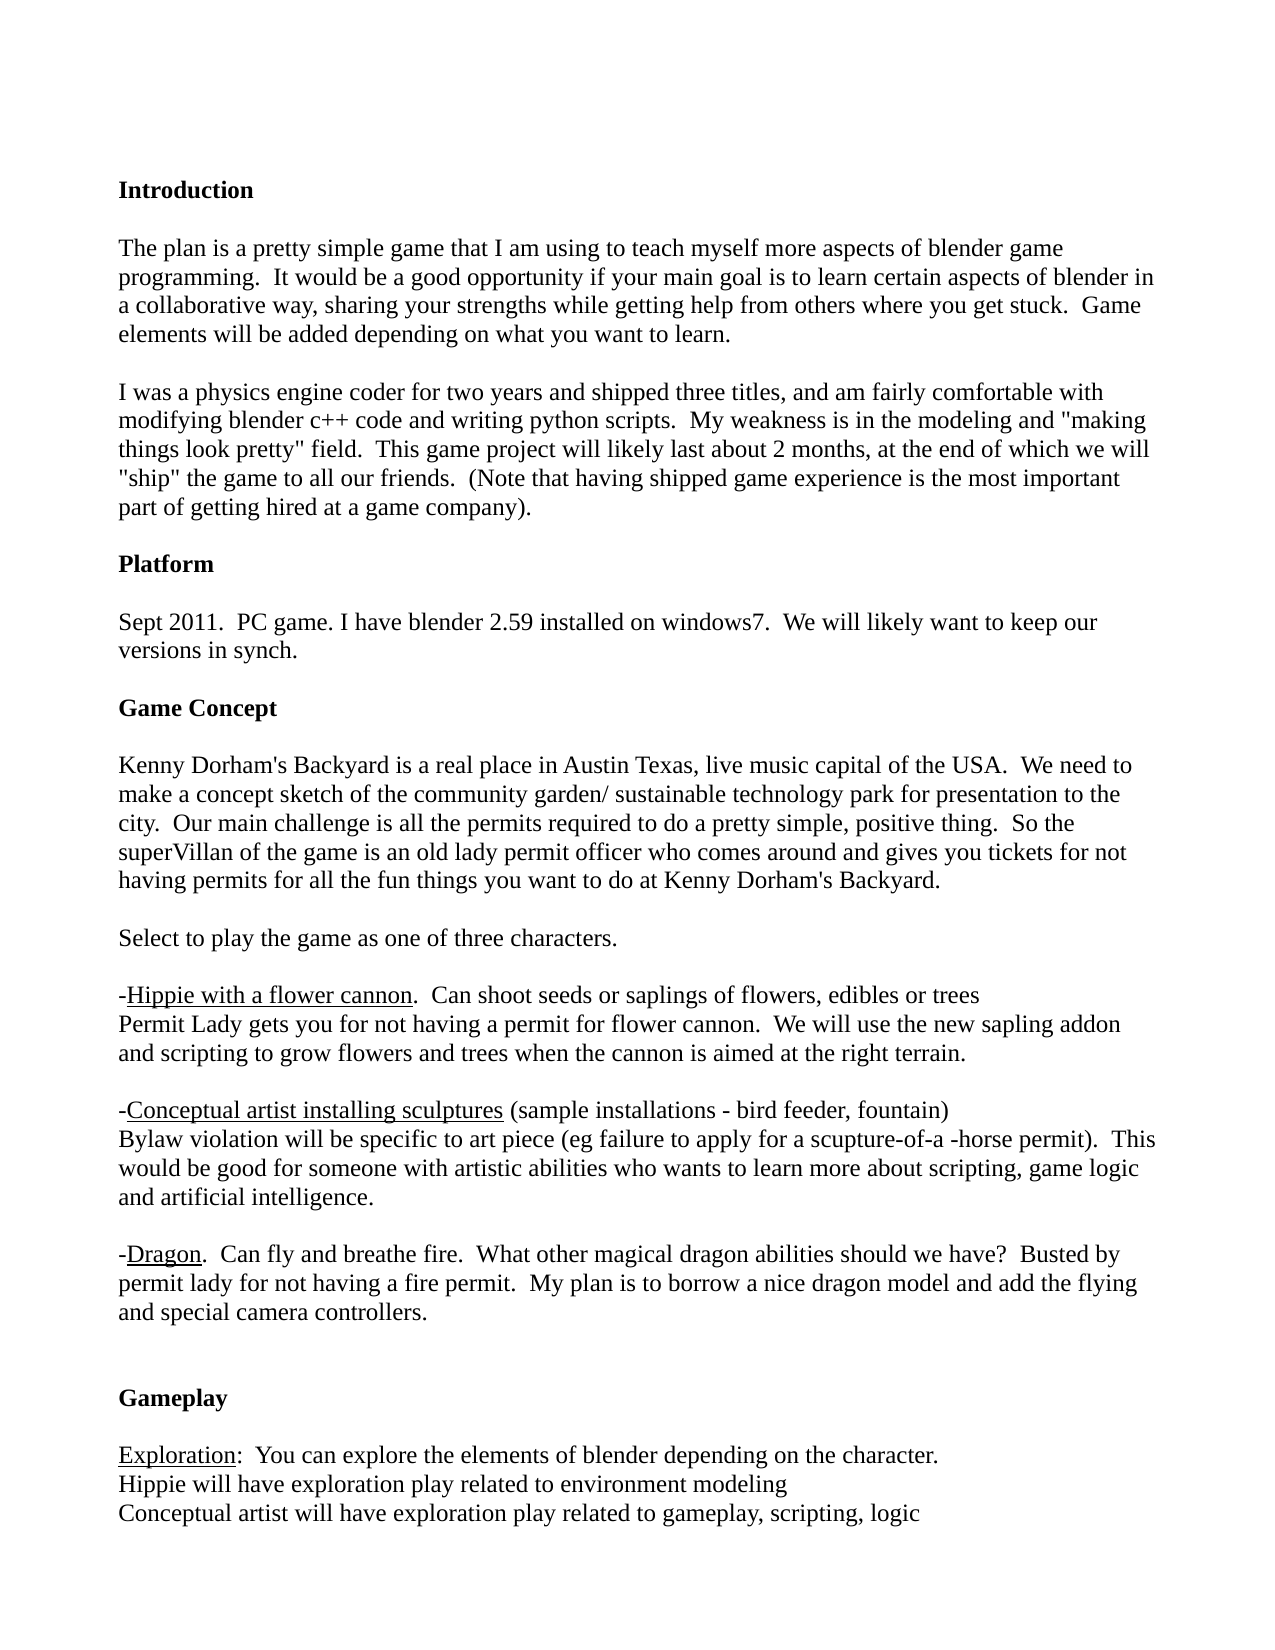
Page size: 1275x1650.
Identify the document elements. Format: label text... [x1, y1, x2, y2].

text Introduction The plan is a pretty simple game that I am using to teach myself more aspects of blender game programming. It would be a good opportunity if your main goal is to learn certain aspects of blender in a collaborative way, sharing your strengths while getting help from others where you get stuck. Game elements will be added depending on what you want to learn. I was a physics engine coder for two years and shipped three titles, and am fairly comfortable with modifying blender c++ code and writing python scripts. My weakness is in the modeling and "making things look pretty" field. This game project will likely last about 2 months, at the end of which we will "ship" the game to all our friends. (Note that having shipped game experience is the most important part of getting hired at a game company). Platform Sept 2011. PC game. I have blender 2.59 installed on windows7. We will likely want to keep our versions in synch. Game Concept Kenny Dorham's Backyard is a real place in Austin Texas, live music capital of the USA. We need to make a concept sketch of the community garden/ sustainable technology park for presentation to the city. Our main challenge is all the permits required to do a pretty simple, positive thing. So the superVillan of the game is an old lady permit officer who comes around and gives you tickets for not having permits for all the fun things you want to do at Kenny Dorham's Backyard. Select to play the game as one of three characters. -Hippie with a flower cannon. Can shoot seeds or saplings of flowers, edibles or trees Permit Lady gets you for not having a permit for flower cannon. We will use the new sapling addon and scripting to grow flowers and trees when the cannon is aimed at the right terrain. -Conceptual artist installing sculptures (sample installations - bird feeder, fountain) Bylaw violation will be specific to art piece (eg failure to apply for a scupture-of-a -horse permit). This would be good for someone with artistic abilities who wants to learn more about scripting, game logic and artificial intelligence. -Dragon. Can fly and breathe fire. What other magical dragon abilities should we have? Busted by permit lady for not having a fire permit. My plan is to borrow a nice dragon model and add the flying and special camera controllers. Gameplay Exploration: You can explore the elements of blender depending on the character. Hippie will have exploration play related to environment modeling Conceptual artist will have exploration play related to gameplay, scripting, logic [118, 118, 1157, 1527]
